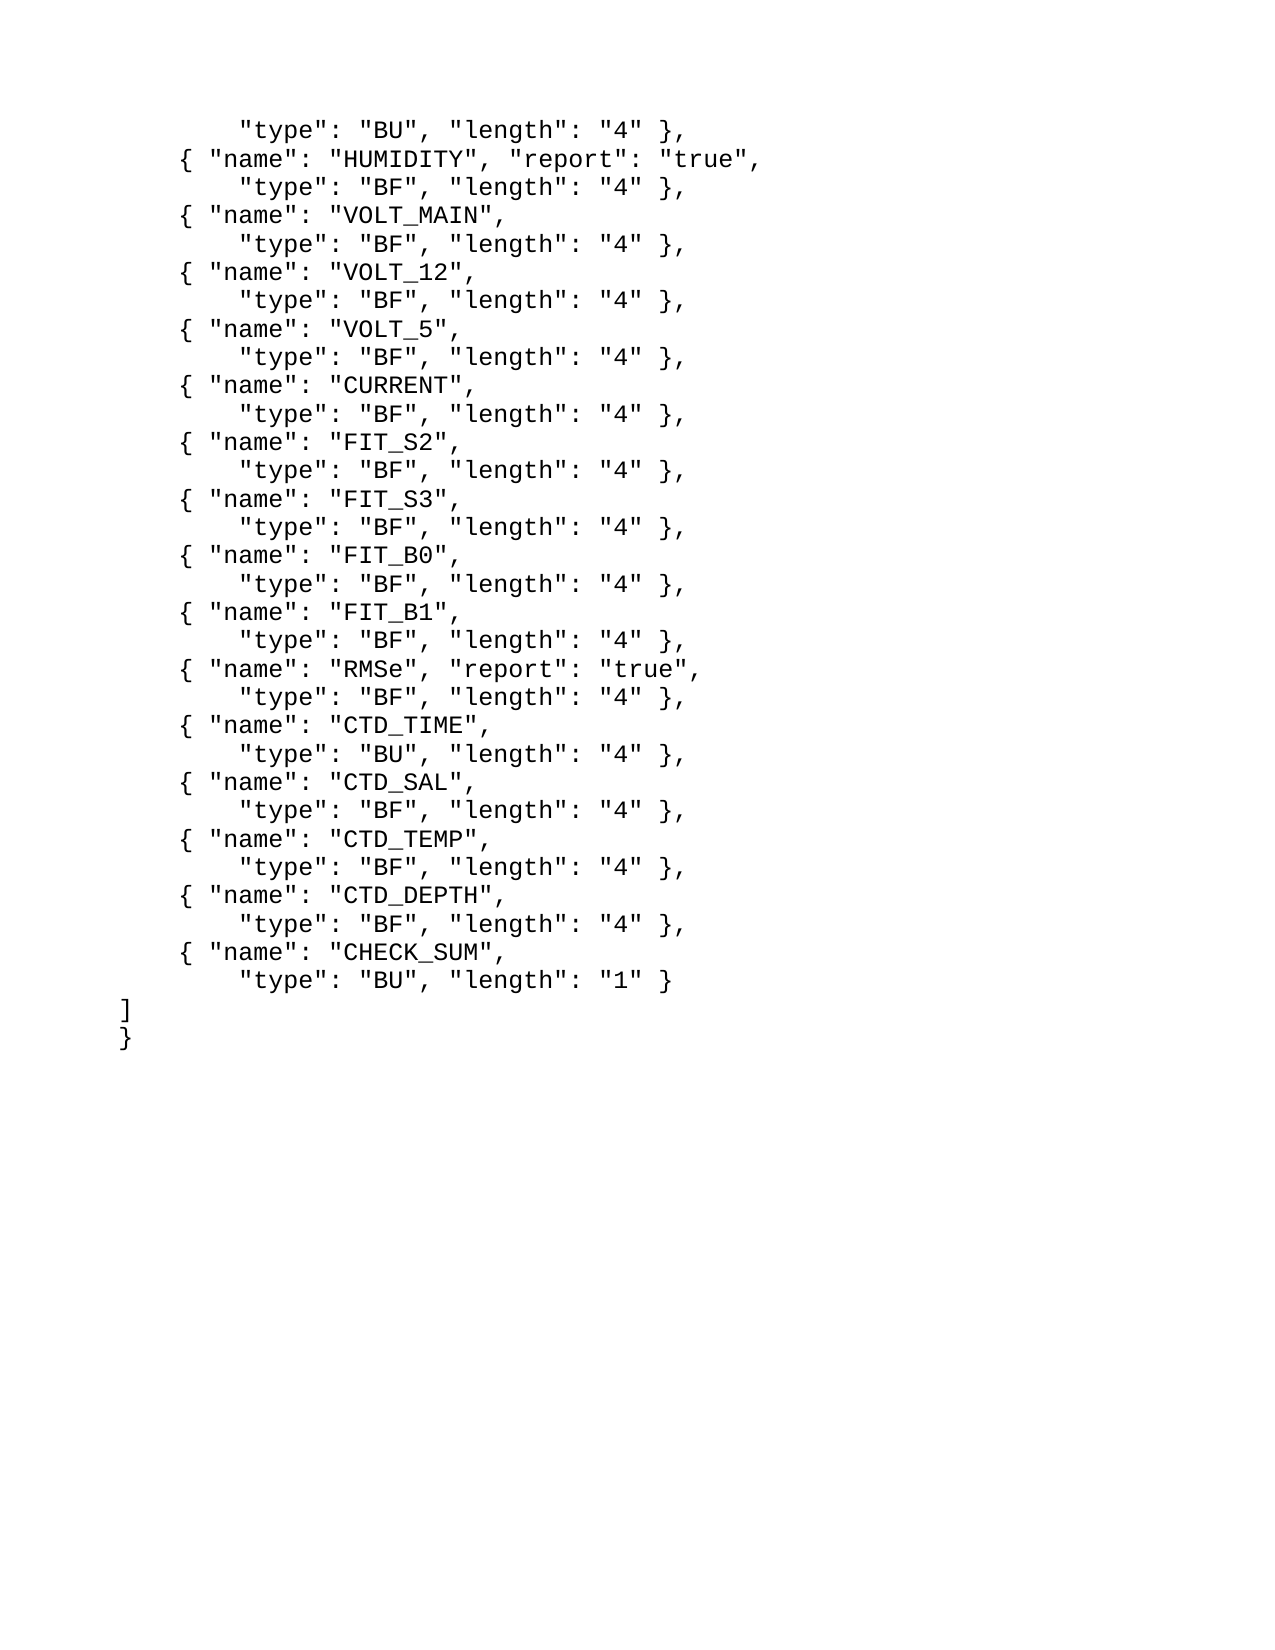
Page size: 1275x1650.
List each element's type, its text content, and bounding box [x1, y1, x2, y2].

text "type": "BF", "length": "4" }, [118, 401, 1157, 430]
text { "name": "VOLT_5", [118, 316, 1157, 345]
text ] [118, 996, 1157, 1025]
text } [118, 1025, 1157, 1053]
text { "name": "RMSe", "report": "true", [118, 656, 1157, 685]
text "type": "BF", "length": "4" }, [118, 458, 1157, 486]
text "type": "BF", "length": "4" }, [118, 288, 1157, 316]
text "type": "BU", "length": "1" } [118, 968, 1157, 996]
text "type": "BU", "length": "4" }, [118, 118, 1157, 146]
text "type": "BF", "length": "4" }, [118, 685, 1157, 713]
text "type": "BU", "length": "4" }, [118, 741, 1157, 770]
text "type": "BF", "length": "4" }, [118, 855, 1157, 883]
text "type": "BF", "length": "4" }, [118, 571, 1157, 600]
text { "name": "FIT_B1", [118, 600, 1157, 628]
text { "name": "CTD_SAL", [118, 770, 1157, 798]
text { "name": "CTD_TEMP", [118, 826, 1157, 855]
text "type": "BF", "length": "4" }, [118, 231, 1157, 260]
text { "name": "HUMIDITY", "report": "true", [118, 146, 1157, 175]
text { "name": "CHECK_SUM", [118, 940, 1157, 968]
text "type": "BF", "length": "4" }, [118, 175, 1157, 203]
text { "name": "FIT_S3", [118, 486, 1157, 515]
text { "name": "CTD_DEPTH", [118, 883, 1157, 911]
text { "name": "CURRENT", [118, 373, 1157, 401]
text { "name": "FIT_B0", [118, 543, 1157, 571]
text "type": "BF", "length": "4" }, [118, 798, 1157, 826]
text "type": "BF", "length": "4" }, [118, 911, 1157, 940]
text { "name": "CTD_TIME", [118, 713, 1157, 741]
text "type": "BF", "length": "4" }, [118, 345, 1157, 373]
text { "name": "VOLT_MAIN", [118, 203, 1157, 231]
text "type": "BF", "length": "4" }, [118, 515, 1157, 543]
text "type": "BF", "length": "4" }, [118, 628, 1157, 656]
text { "name": "FIT_S2", [118, 430, 1157, 458]
text { "name": "VOLT_12", [118, 260, 1157, 288]
